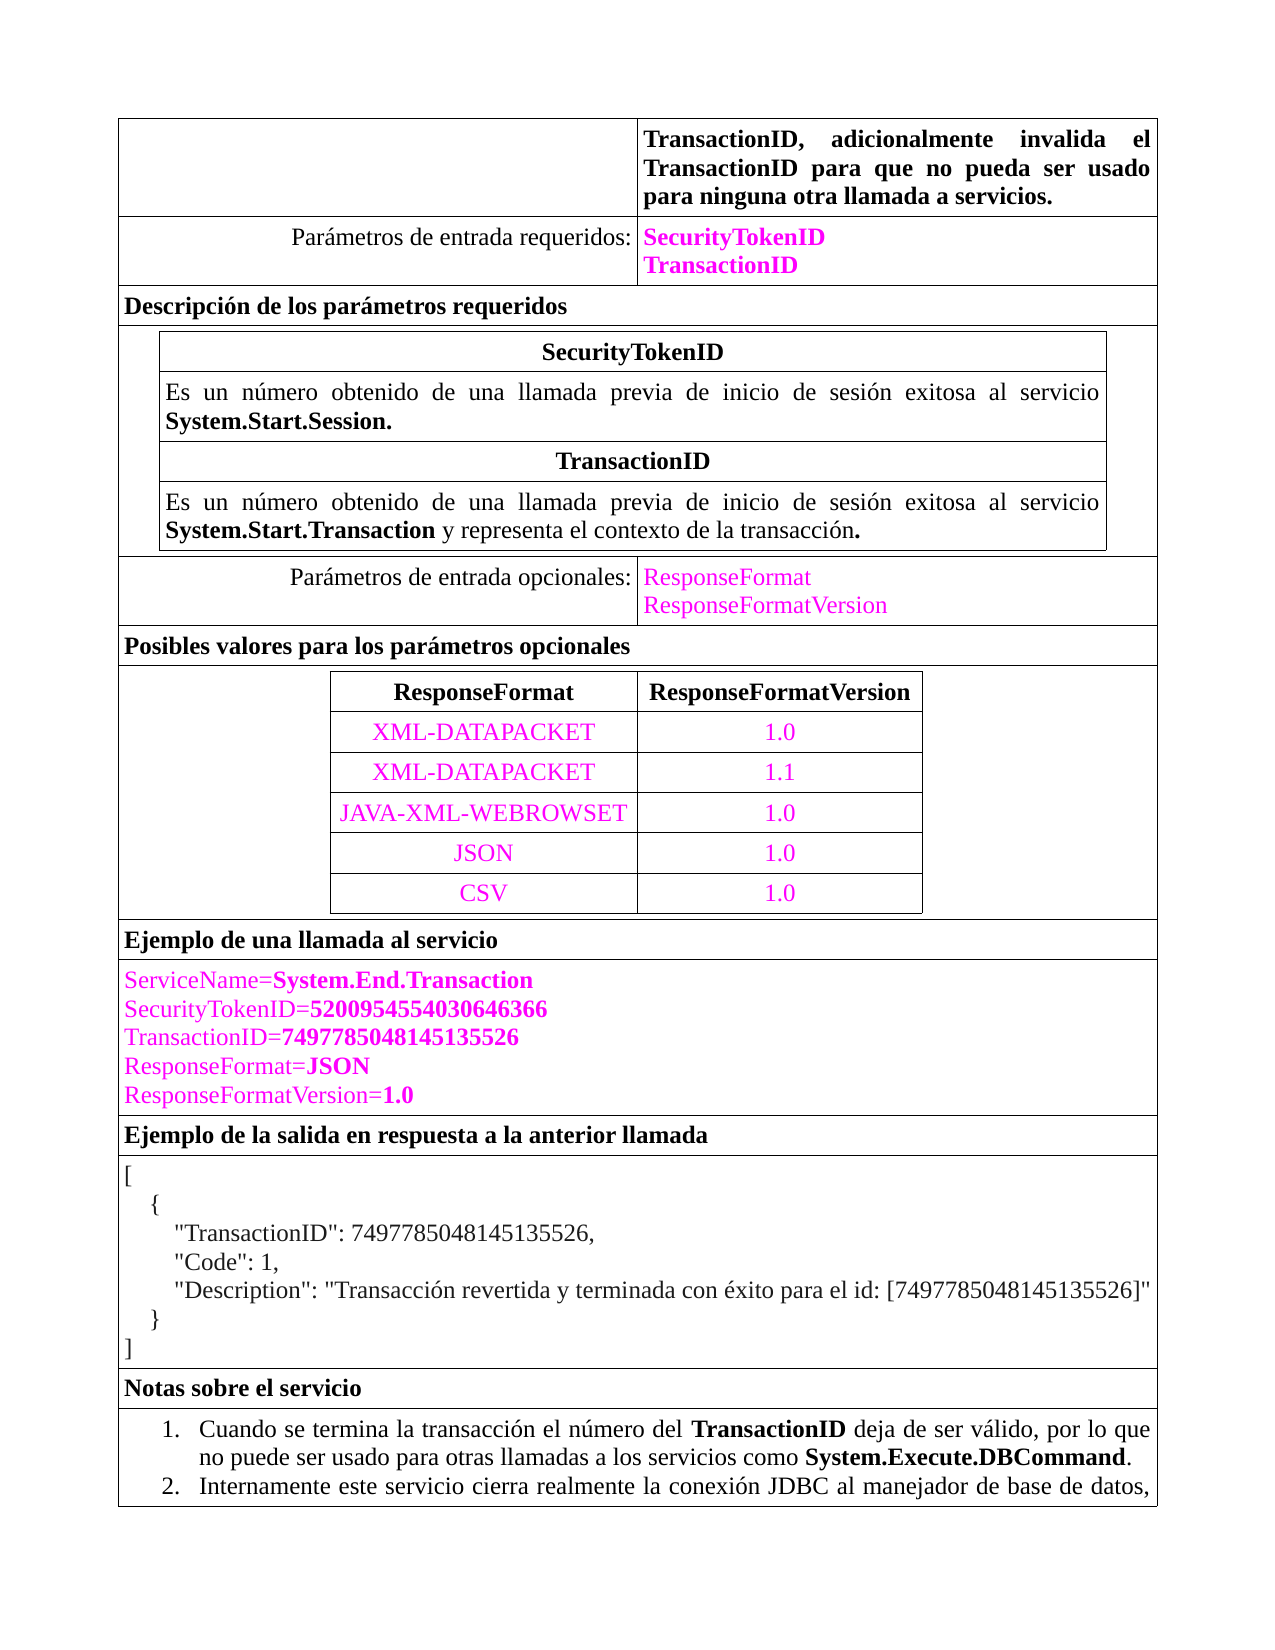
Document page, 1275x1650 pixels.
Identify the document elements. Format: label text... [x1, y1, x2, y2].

table_cell [119, 326, 1157, 556]
table_cell Parámetros de entrada opcionales: [119, 557, 637, 625]
table_cell Es un número obtenido de una llamada previa de inicio de sesión exitosa al servicio System.Start.Session. [160, 372, 1106, 441]
table_cell XML-DATAPACKET [331, 753, 637, 792]
table_cell 1.0 [638, 712, 922, 752]
table_cell TransactionID, adicionalmente invalida el TransactionID para que no pueda ser usado para ninguna otra llamada a servicios. [638, 119, 1157, 216]
table_cell JSON [331, 833, 637, 873]
table_cell SecurityTokenID TransactionID [638, 217, 1157, 285]
table_cell JAVA-XML-WEBROWSET [331, 793, 637, 832]
table_cell 1.1 [638, 753, 922, 792]
table_cell TransactionID [160, 442, 1106, 481]
table_cell [ { "TransactionID": 7497785048145135526, "Code": 1, "Description": "Transacción revertida y terminada con éxito para el id: [7497785048145135526]" } ] [119, 1156, 1157, 1368]
table_header ResponseFormat [331, 672, 637, 711]
table_cell Descripción de los parámetros requeridos [119, 286, 1157, 325]
table_cell Notas sobre el servicio [119, 1369, 1157, 1408]
table_cell Parámetros de entrada requeridos: [119, 217, 637, 285]
table_cell Ejemplo de la salida en respuesta a la anterior llamada [119, 1116, 1157, 1155]
table_header SecurityTokenID [160, 332, 1106, 371]
table_cell 1.0 [638, 874, 922, 913]
table_header ResponseFormatVersion [638, 672, 922, 711]
table_cell CSV [331, 874, 637, 913]
table_cell ServiceName=System.End.Transaction SecurityTokenID=5200954554030646366 TransactionID=7497785048145135526 ResponseFormat=JSON ResponseFormatVersion=1.0 [119, 960, 1157, 1114]
table_cell [119, 666, 1157, 919]
table_cell Cuando se termina la transacción el número del TransactionID deja de ser válido, por lo que no puede ser usado para otras llamadas a los servicios como System.Execute.DBCommand. Internamente este servicio cierra realmente la conexión JDBC al manejador de base de datos, [119, 1409, 1157, 1506]
table_cell 1.0 [638, 833, 922, 873]
table_cell 1.0 [638, 793, 922, 832]
table_cell Ejemplo de una llamada al servicio [119, 920, 1157, 959]
table_cell Es un número obtenido de una llamada previa de inicio de sesión exitosa al servicio System.Start.Transaction y representa el contexto de la transacción. [160, 482, 1106, 550]
table_cell [119, 119, 637, 216]
table_cell ResponseFormat ResponseFormatVersion [638, 557, 1157, 625]
table_cell XML-DATAPACKET [331, 712, 637, 752]
table_cell Posibles valores para los parámetros opcionales [119, 626, 1157, 665]
